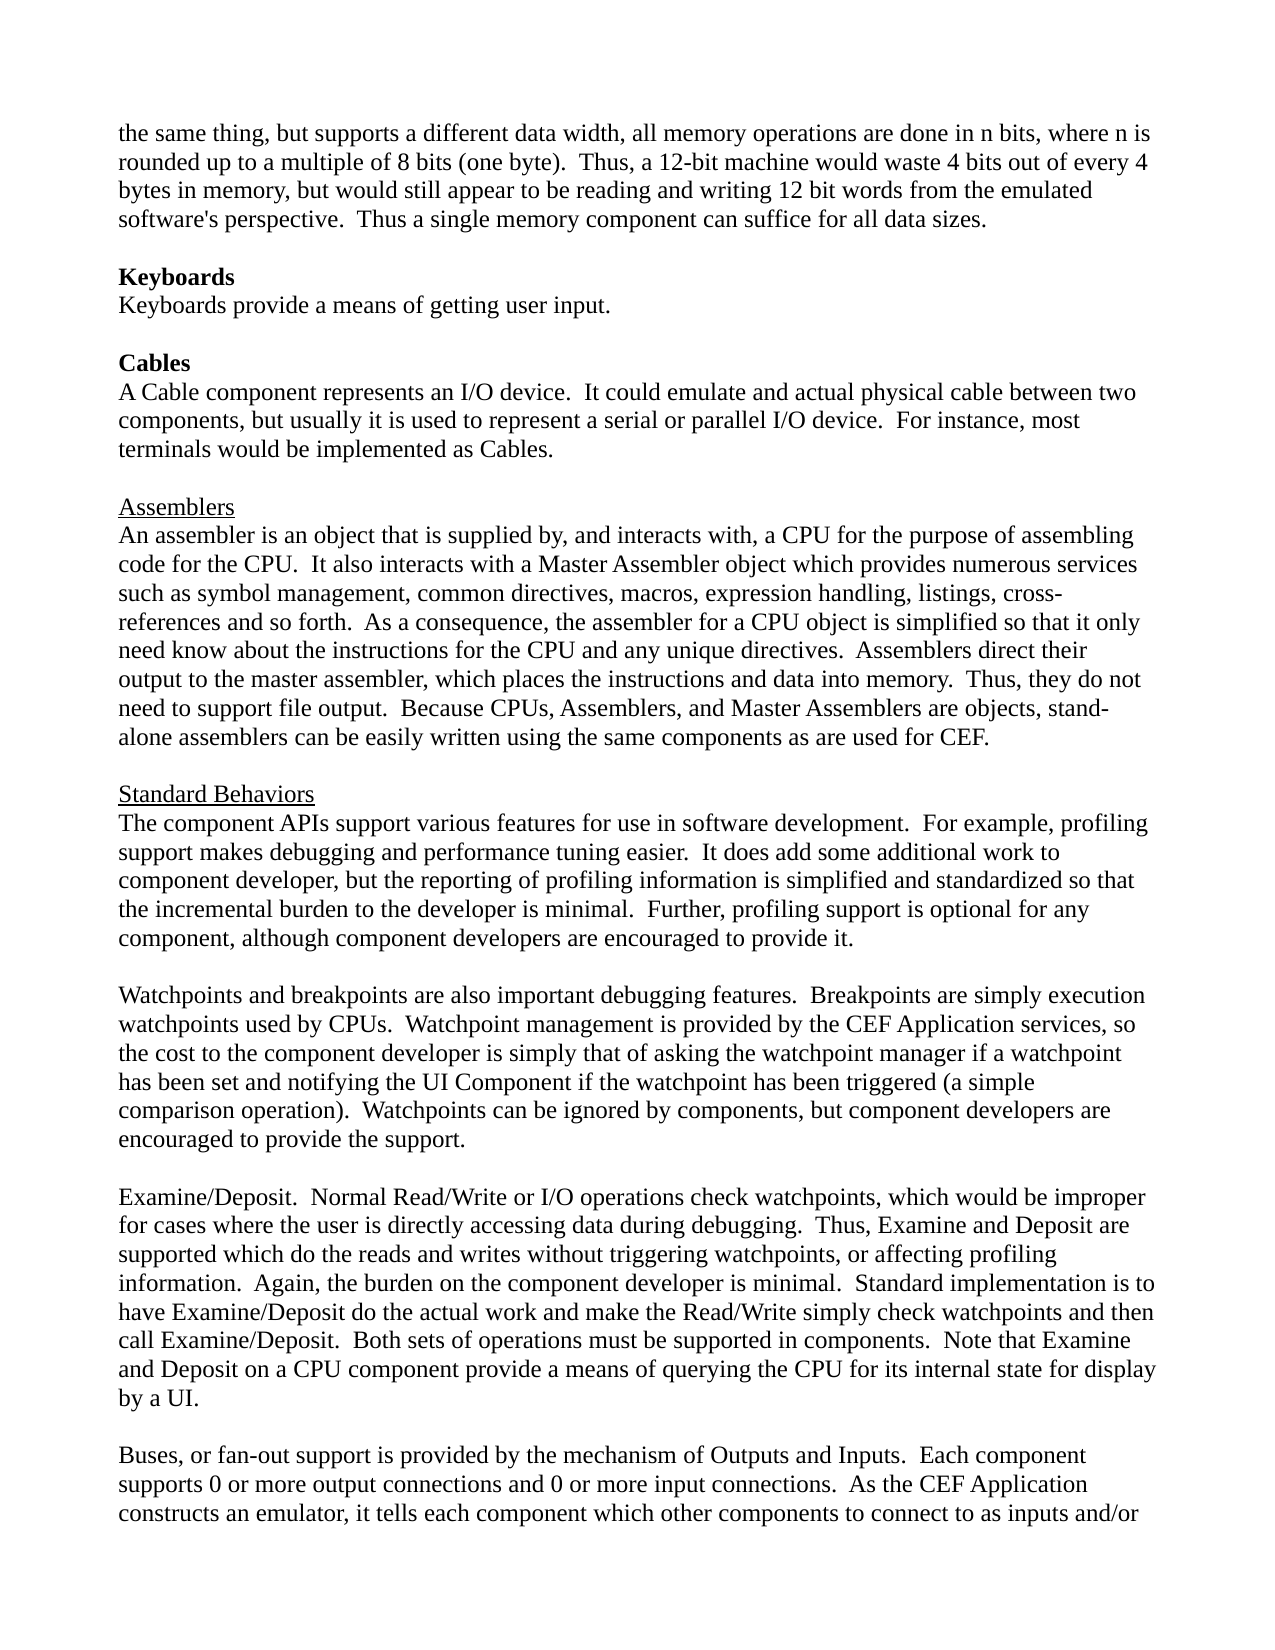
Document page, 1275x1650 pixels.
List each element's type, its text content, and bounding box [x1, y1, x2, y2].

text The component APIs support various features for use in software development. For example, profiling support makes debugging and performance tuning easier. It does add some additional work to component developer, but the reporting of profiling information is simplified and standardized so that the incremental burden to the developer is minimal. Further, profiling support is optional for any component, although component developers are encouraged to provide it. [118, 808, 1157, 952]
text Examine/Deposit. Normal Read/Write or I/O operations check watchpoints, which would be improper for cases where the user is directly accessing data during debugging. Thus, Examine and Deposit are supported which do the reads and writes without triggering watchpoints, or affecting profiling information. Again, the burden on the component developer is minimal. Standard implementation is to have Examine/Deposit do the actual work and make the Read/Write simply check watchpoints and then call Examine/Deposit. Both sets of operations must be supported in components. Note that Examine and Deposit on a CPU component provide a means of querying the CPU for its internal state for display by a UI. [118, 1182, 1157, 1412]
text Standard Behaviors [118, 779, 1157, 808]
text An assembler is an object that is supplied by, and interacts with, a CPU for the purpose of assembling code for the CPU. It also interacts with a Master Assembler object which provides numerous services such as symbol management, common directives, macros, expression handling, listings, cross-references and so forth. As a consequence, the assembler for a CPU object is simplified so that it only need know about the instructions for the CPU and any unique directives. Assemblers direct their output to the master assembler, which places the instructions and data into memory. Thus, they do not need to support file output. Because CPUs, Assemblers, and Master Assemblers are objects, stand-alone assemblers can be easily written using the same components as are used for CEF. [118, 521, 1157, 751]
text Keyboards provide a means of getting user input. [118, 291, 1157, 319]
text the same thing, but supports a different data width, all memory operations are done in n bits, where n is rounded up to a multiple of 8 bits (one byte). Thus, a 12-bit machine would waste 4 bits out of every 4 bytes in memory, but would still appear to be reading and writing 12 bit words from the emulated software's perspective. Thus a single memory component can suffice for all data sizes. [118, 118, 1157, 233]
text Buses, or fan-out support is provided by the mechanism of Outputs and Inputs. Each component supports 0 or more output connections and 0 or more input connections. As the CEF Application constructs an emulator, it tells each component which other components to connect to as inputs and/or [118, 1441, 1157, 1527]
text Watchpoints and breakpoints are also important debugging features. Breakpoints are simply execution watchpoints used by CPUs. Watchpoint management is provided by the CEF Application services, so the cost to the component developer is simply that of asking the watchpoint manager if a watchpoint has been set and notifying the UI Component if the watchpoint has been triggered (a simple comparison operation). Watchpoints can be ignored by components, but component developers are encouraged to provide the support. [118, 981, 1157, 1153]
text Cables [118, 348, 1157, 377]
text Keyboards [118, 262, 1157, 291]
text A Cable component represents an I/O device. It could emulate and actual physical cable between two components, but usually it is used to represent a serial or parallel I/O device. For instance, most terminals would be implemented as Cables. [118, 377, 1157, 463]
text Assemblers [118, 492, 1157, 521]
